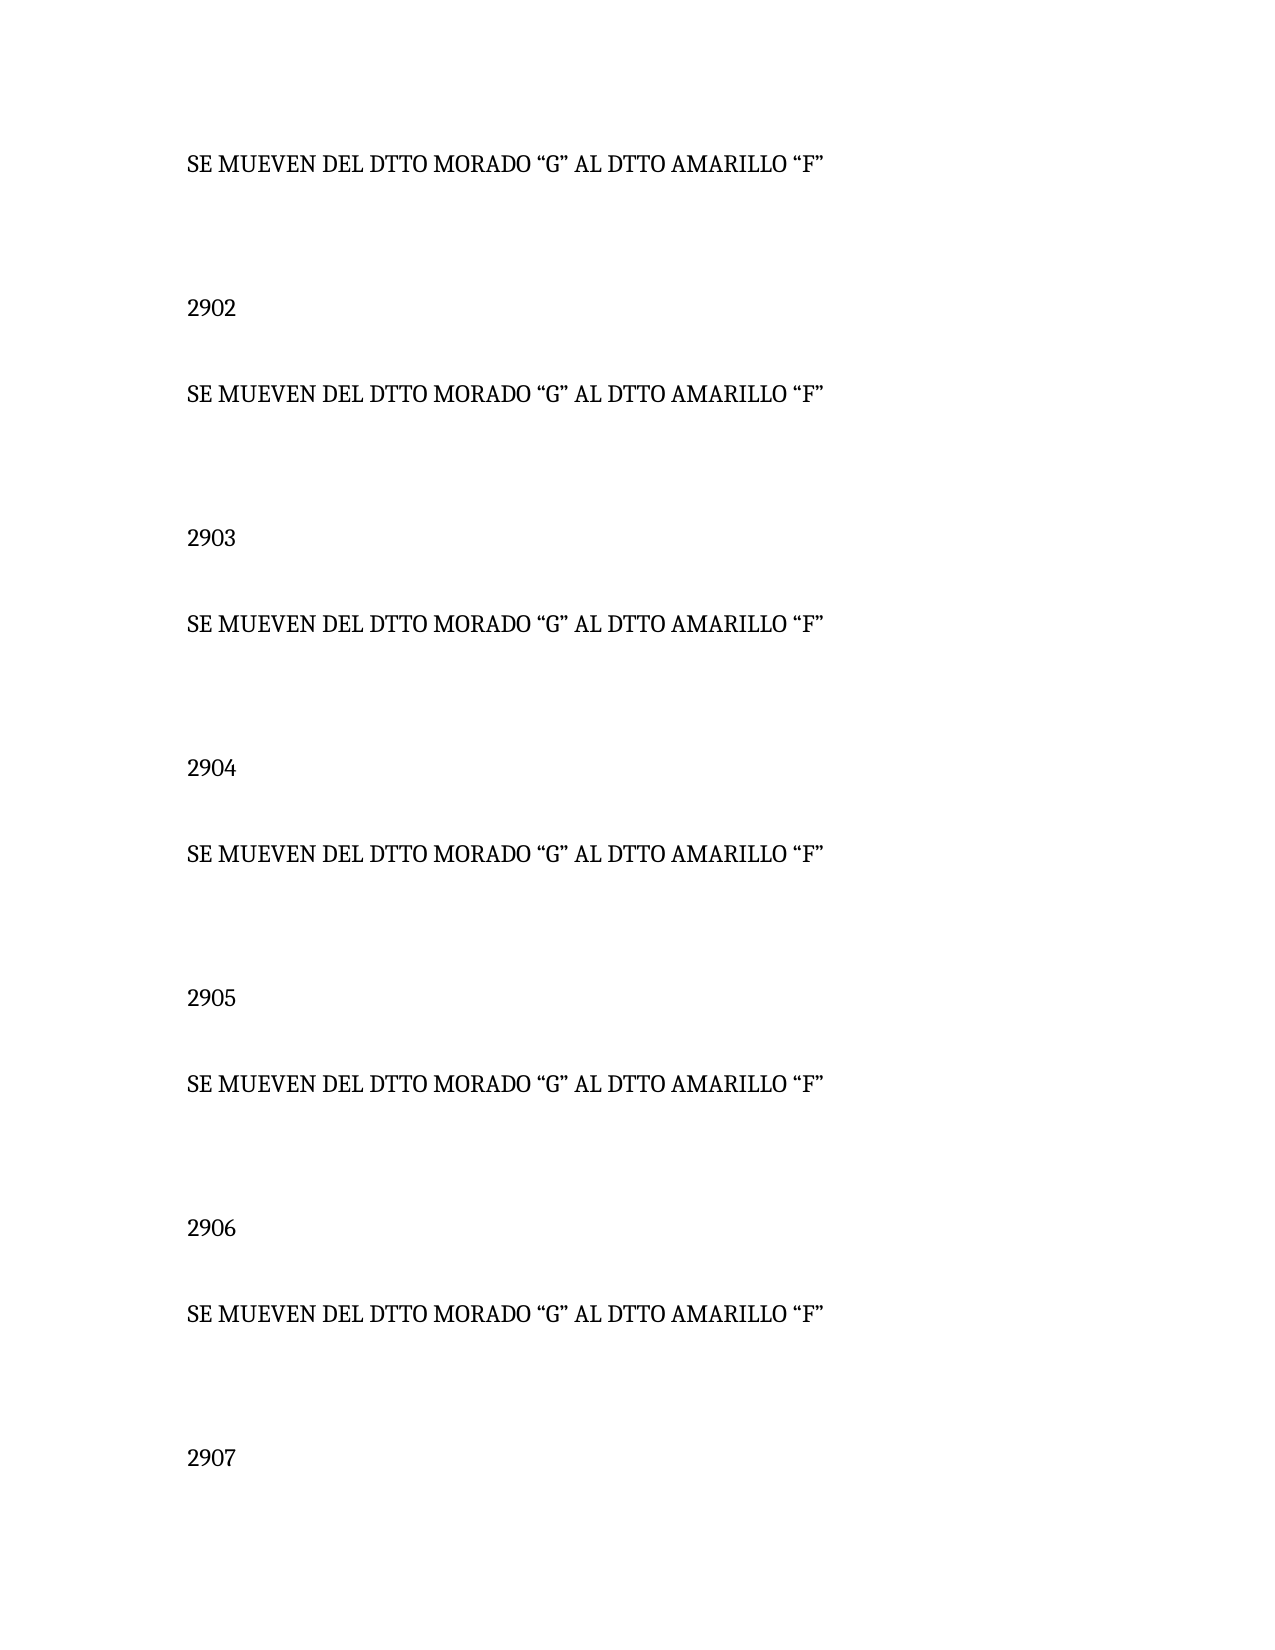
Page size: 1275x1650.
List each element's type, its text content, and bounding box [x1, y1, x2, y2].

text SE MUEVEN DEL DTTO MORADO “G” AL DTTO AMARILLO “F” [187, 1070, 1087, 1099]
text SE MUEVEN DEL DTTO MORADO “G” AL DTTO AMARILLO “F” [187, 610, 1087, 639]
text SE MUEVEN DEL DTTO MORADO “G” AL DTTO AMARILLO “F” [187, 1300, 1087, 1329]
text SE MUEVEN DEL DTTO MORADO “G” AL DTTO AMARILLO “F” [187, 380, 1087, 409]
text 2907 [187, 1444, 1087, 1472]
text 2903 [187, 524, 1087, 552]
text 2902 [187, 294, 1087, 322]
text 2906 [187, 1214, 1087, 1242]
text SE MUEVEN DEL DTTO MORADO “G” AL DTTO AMARILLO “F” [187, 150, 1087, 179]
text SE MUEVEN DEL DTTO MORADO “G” AL DTTO AMARILLO “F” [187, 840, 1087, 869]
text 2904 [187, 754, 1087, 782]
text 2905 [187, 984, 1087, 1012]
